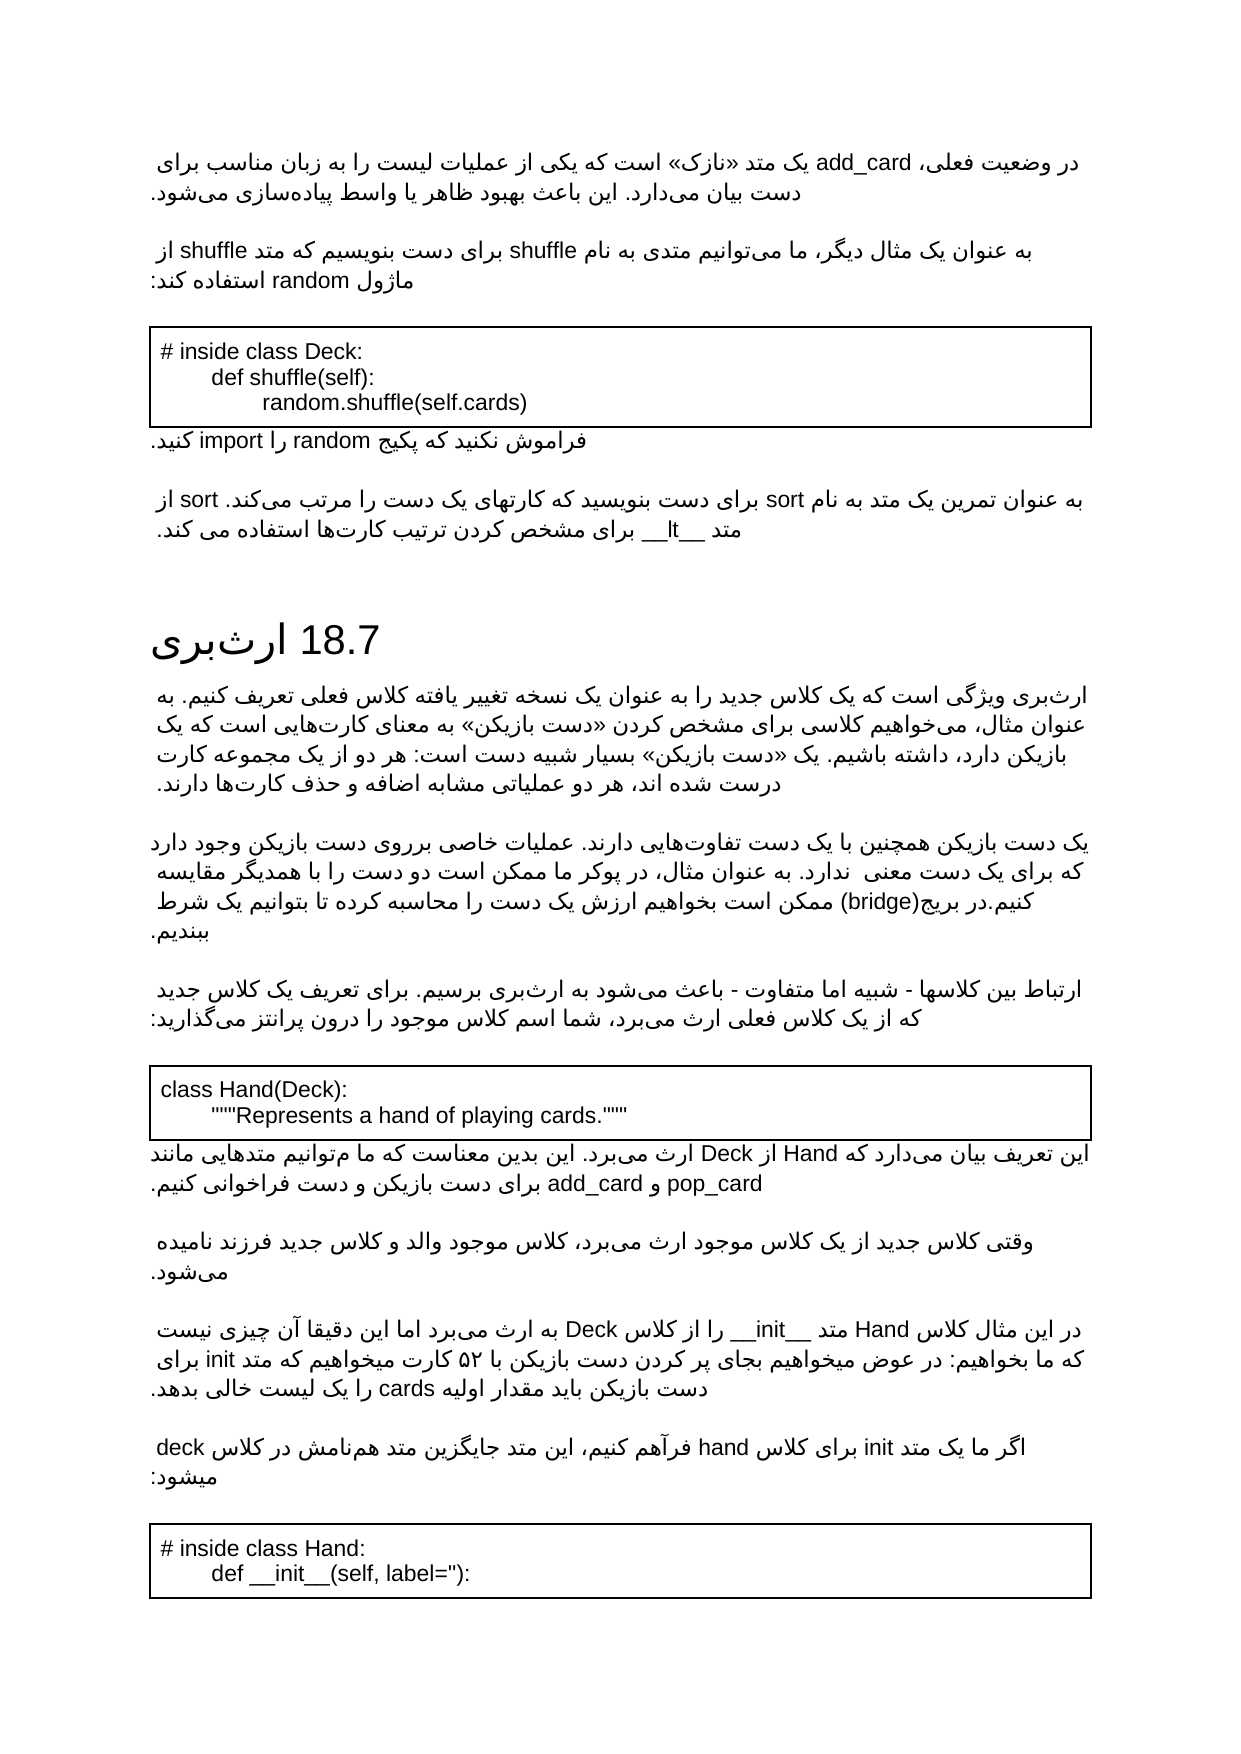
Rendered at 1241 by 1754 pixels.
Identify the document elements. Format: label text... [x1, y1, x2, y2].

text در این مثال کلاس Hand متد __init__ را از کلاس Deck به ارث می‌برد اما این دقیقا آن چیزی نیست که ما بخواهیم: در عوض میخواهیم بجای پر کردن دست بازیکن با ۵۲ کارت میخواهیم که متد init برای دست بازیکن باید مقدار اولیه cards را یک لیست خالی بدهد. [150, 1317, 1091, 1401]
text یک دست بازیکن همچنین با یک دست تفاوت‌هایی دارند. عملیات خاصی برروی دست بازیکن وجود دارد که برای یک دست معنی ندارد. به عنوان مثال، در پوکر ما ممکن است دو دست را با همدیگر مقایسه کنیم.در بریج(bridge) ممکن است بخواهیم ارزش یک دست را محاسبه کرده تا بتوانیم یک شرط ببندیم. [150, 829, 1091, 943]
text فراموش نکنید که پکیج random را import کنید. [150, 428, 1091, 454]
table_header # inside class Deck: def shuffle(self): random.shuffle(self.cards) [151, 328, 1090, 426]
text این تعریف بیان می‌دارد که Hand از Deck ارث می‌برد. این بدین معناست که ما م‌توانیم متدهایی مانند pop_card و add_card برای دست بازیکن و دست فراخوانی کنیم. [150, 1141, 1091, 1196]
text وقتی کلاس جدید از یک کلاس موجود ارث می‌برد، کلاس موجود والد و کلاس جدید فرزند نامیده می‌شود. [150, 1229, 1091, 1284]
text به عنوان یک مثال دیگر، ما می‌توانیم متدی به نام shuffle برای دست بنویسیم که متد shuffle از ماژول random استفاده کند: [150, 238, 1091, 293]
table_header class Hand(Deck): """Represents a hand of playing cards.""" [151, 1067, 1090, 1139]
subtitle 18.7 ارث‌بری [150, 617, 1091, 663]
text ارث‌بری ویژگی است که یک کلاس جدید را به عنوان یک نسخه تغییر یافته کلاس فعلی تعریف کنیم. به عنوان مثال، می‌خواهیم کلاسی برای مشخص کردن «دست بازیکن» به معنای کارت‌هایی است که یک بازیکن دارد، داشته باشیم. یک «دست بازیکن» بسیار شبیه دست است: هر دو از یک مجموعه کارت درست شده اند، هر دو عملیاتی مشابه اضافه و حذف کارت‌ها دارند. [150, 683, 1091, 796]
text به عنوان تمرین یک متد به نام sort برای دست بنویسید که کارتهای یک دست را مرتب می‌کند. sort از متد __lt__ برای مشخص کردن ترتیب کارت‌ها استفاده می کند. [150, 487, 1091, 542]
text در وضعیت فعلی، add_card یک متد «نازک» است که یکی از عملیات لیست را به زبان مناسب برای دست بیان می‌دارد. این باعث بهبود ظاهر یا واسط پیاده‌سازی می‌شود. [150, 150, 1091, 205]
table_header # inside class Hand: def __init__(self, label=''): [151, 1525, 1090, 1597]
text ارتباط بین کلاسها - شبیه اما متفاوت - باعث می‌شود به ارث‌بری برسیم. برای تعریف یک کلاس جدید که از یک کلاس فعلی ارث می‌برد، شما اسم کلاس موجود را درون پرانتز می‌گذارید: [150, 976, 1091, 1031]
text اگر ما یک متد init برای کلاس hand فرآهم کنیم، این متد جایگزین متد هم‌نامش در کلاس deck میشود: [150, 1434, 1091, 1489]
